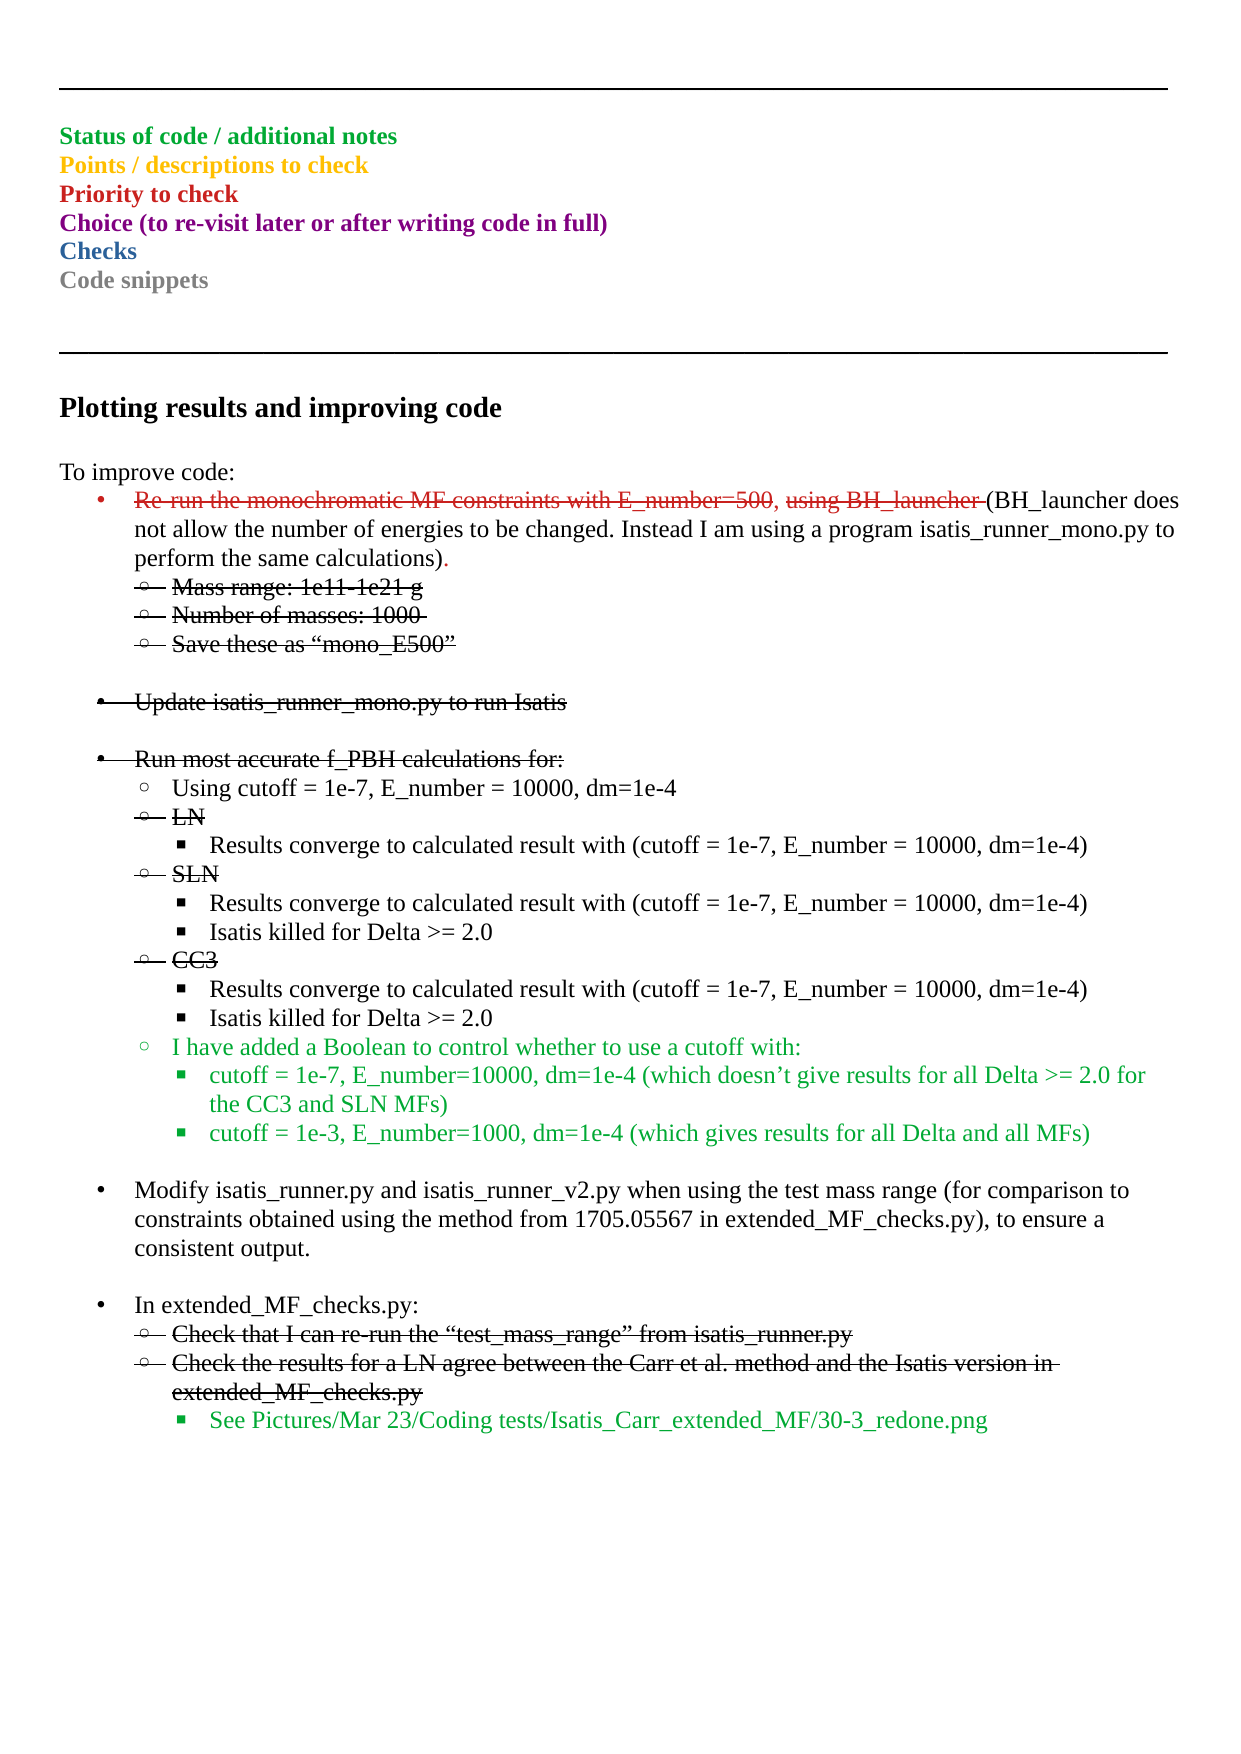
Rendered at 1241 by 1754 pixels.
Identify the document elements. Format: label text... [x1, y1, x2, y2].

list Check that I can re-run the “test_mass_range” from isatis_runner.py [134, 1319, 1181, 1348]
text ____________________________________________________________________________ [59, 323, 1181, 356]
text Status of code / additional notes [59, 121, 1181, 150]
list Re-run the monochromatic MF constraints with E_number=500, using BH_launcher (BH_launcher does not allow the number of energies to be changed. Instead I am using a program isatis_runner_mono.py to perform the same calculations). [97, 486, 1181, 572]
list Modify isatis_runner.py and isatis_runner_v2.py when using the test mass range (for comparison to constraints obtained using the method from 1705.05567 in extended_MF_checks.py), to ensure a consistent output. [97, 1176, 1181, 1262]
list Check the results for a LN agree between the Carr et al. method and the Isatis version in extended_MF_checks.py [134, 1348, 1181, 1406]
text Plotting results and improving code [59, 390, 1181, 423]
list I have added a Boolean to control whether to use a cutoff with: [134, 1032, 1181, 1061]
list CC3 [134, 946, 1181, 974]
list Save these as “mono_E500” [134, 629, 1181, 658]
text Priority to check [59, 179, 1181, 208]
text To improve code: [59, 457, 1181, 486]
list Run most accurate f_PBH calculations for: [97, 744, 1181, 773]
text ____________________________________________________________________________ [59, 59, 1181, 93]
list See Pictures/Mar 23/Coding tests/Isatis_Carr_extended_MF/30-3_redone.png [172, 1406, 1181, 1434]
text Points / descriptions to check [59, 150, 1181, 179]
list Results converge to calculated result with (cutoff = 1e-7, E_number = 10000, dm=1e-4) [172, 974, 1181, 1003]
list Isatis killed for Delta >= 2.0 [172, 917, 1181, 946]
text Code snippets [59, 265, 1181, 294]
text Choice (to re-visit later or after writing code in full) [59, 208, 1181, 236]
list Using cutoff = 1e-7, E_number = 10000, dm=1e-4 [134, 773, 1181, 802]
list Isatis killed for Delta >= 2.0 [172, 1003, 1181, 1032]
list Update isatis_runner_mono.py to run Isatis [97, 687, 1181, 716]
list In extended_MF_checks.py: [97, 1291, 1181, 1319]
text Checks [59, 236, 1181, 265]
list Results converge to calculated result with (cutoff = 1e-7, E_number = 10000, dm=1e-4) [172, 888, 1181, 917]
list Number of masses: 1000 [134, 601, 1181, 629]
list cutoff = 1e-7, E_number=10000, dm=1e-4 (which doesn’t give results for all Delta >= 2.0 for the CC3 and SLN MFs) [172, 1061, 1181, 1118]
list cutoff = 1e-3, E_number=1000, dm=1e-4 (which gives results for all Delta and all MFs) [172, 1118, 1181, 1147]
list Mass range: 1e11-1e21 g [134, 572, 1181, 601]
list Results converge to calculated result with (cutoff = 1e-7, E_number = 10000, dm=1e-4) [172, 831, 1181, 859]
list LN [134, 802, 1181, 831]
list SLN [134, 859, 1181, 888]
